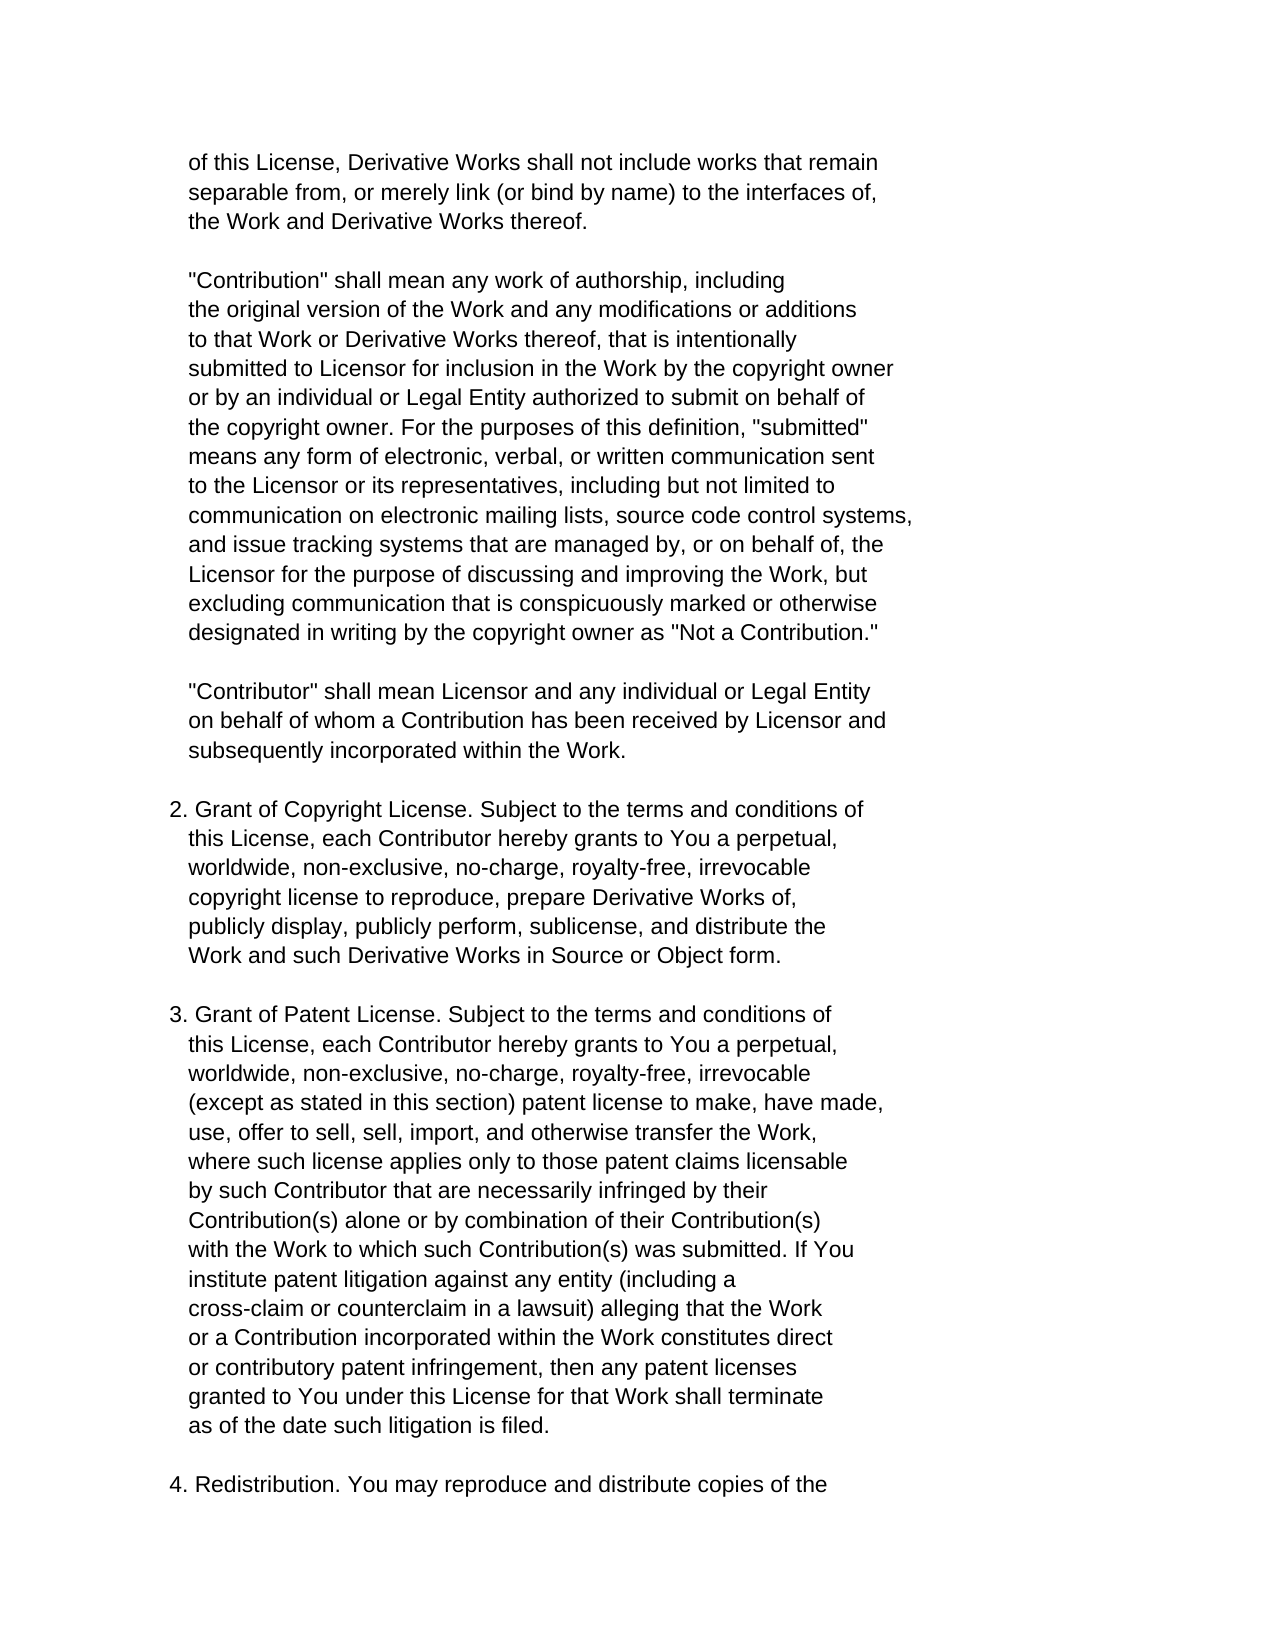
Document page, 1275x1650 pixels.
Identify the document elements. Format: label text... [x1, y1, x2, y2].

text of this License, Derivative Works shall not include works that remain separable from, or merely link (or bind by name) to the interfaces of, the Work and Derivative Works thereof. "Contribution" shall mean any work of authorship, including the original version of the Work and any modifications or additions to that Work or Derivative Works thereof, that is intentionally submitted to Licensor for inclusion in the Work by the copyright owner or by an individual or Legal Entity authorized to submit on behalf of the copyright owner. For the purposes of this definition, "submitted" means any form of electronic, verbal, or written communication sent to the Licensor or its representatives, including but not limited to communication on electronic mailing lists, source code control systems, and issue tracking systems that are managed by, or on behalf of, the Licensor for the purpose of discussing and improving the Work, but excluding communication that is conspicuously marked or otherwise designated in writing by the copyright owner as "Not a Contribution." "Contributor" shall mean Licensor and any individual or Legal Entity on behalf of whom a Contribution has been received by Licensor and subsequently incorporated within the Work. 2. Grant of Copyright License. Subject to the terms and conditions of this License, each Contributor hereby grants to You a perpetual, worldwide, non-exclusive, no-charge, royalty-free, irrevocable copyright license to reproduce, prepare Derivative Works of, publicly display, publicly perform, sublicense, and distribute the Work and such Derivative Works in Source or Object form. 3. Grant of Patent License. Subject to the terms and conditions of this License, each Contributor hereby grants to You a perpetual, worldwide, non-exclusive, no-charge, royalty-free, irrevocable (except as stated in this section) patent license to make, have made, use, offer to sell, sell, import, and otherwise transfer the Work, where such license applies only to those patent claims licensable by such Contributor that are necessarily infringed by their Contribution(s) alone or by combination of their Contribution(s) with the Work to which such Contribution(s) was submitted. If You institute patent litigation against any entity (including a cross-claim or counterclaim in a lawsuit) alleging that the Work or a Contribution incorporated within the Work constitutes direct or contributory patent infringement, then any patent licenses granted to You under this License for that Work shall terminate as of the date such litigation is filed. 4. Redistribution. You may reproduce and distribute copies of the [150, 150, 1125, 1497]
